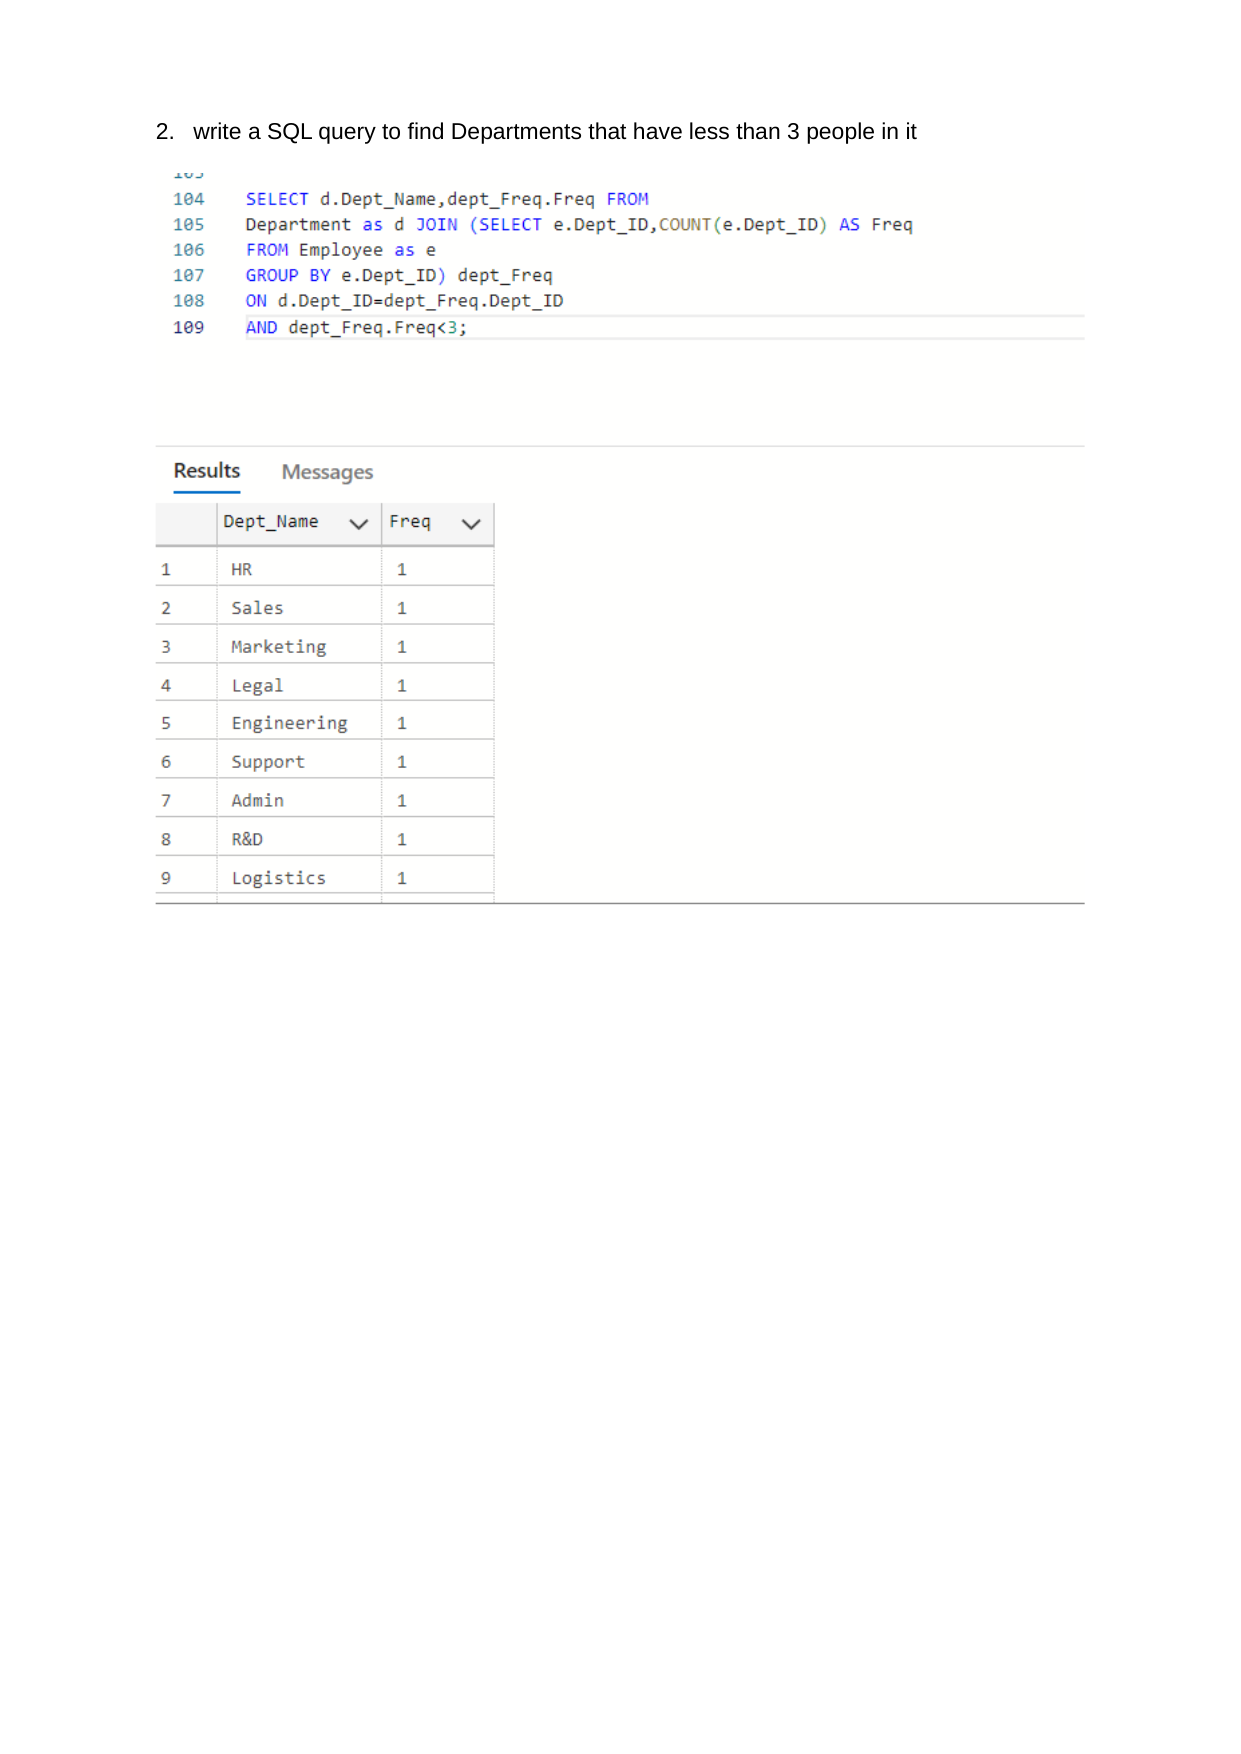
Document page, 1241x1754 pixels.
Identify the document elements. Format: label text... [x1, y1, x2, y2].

picture [155, 173, 1085, 919]
list write a SQL query to find Departments that have less than 3 people in it [156, 118, 1122, 144]
